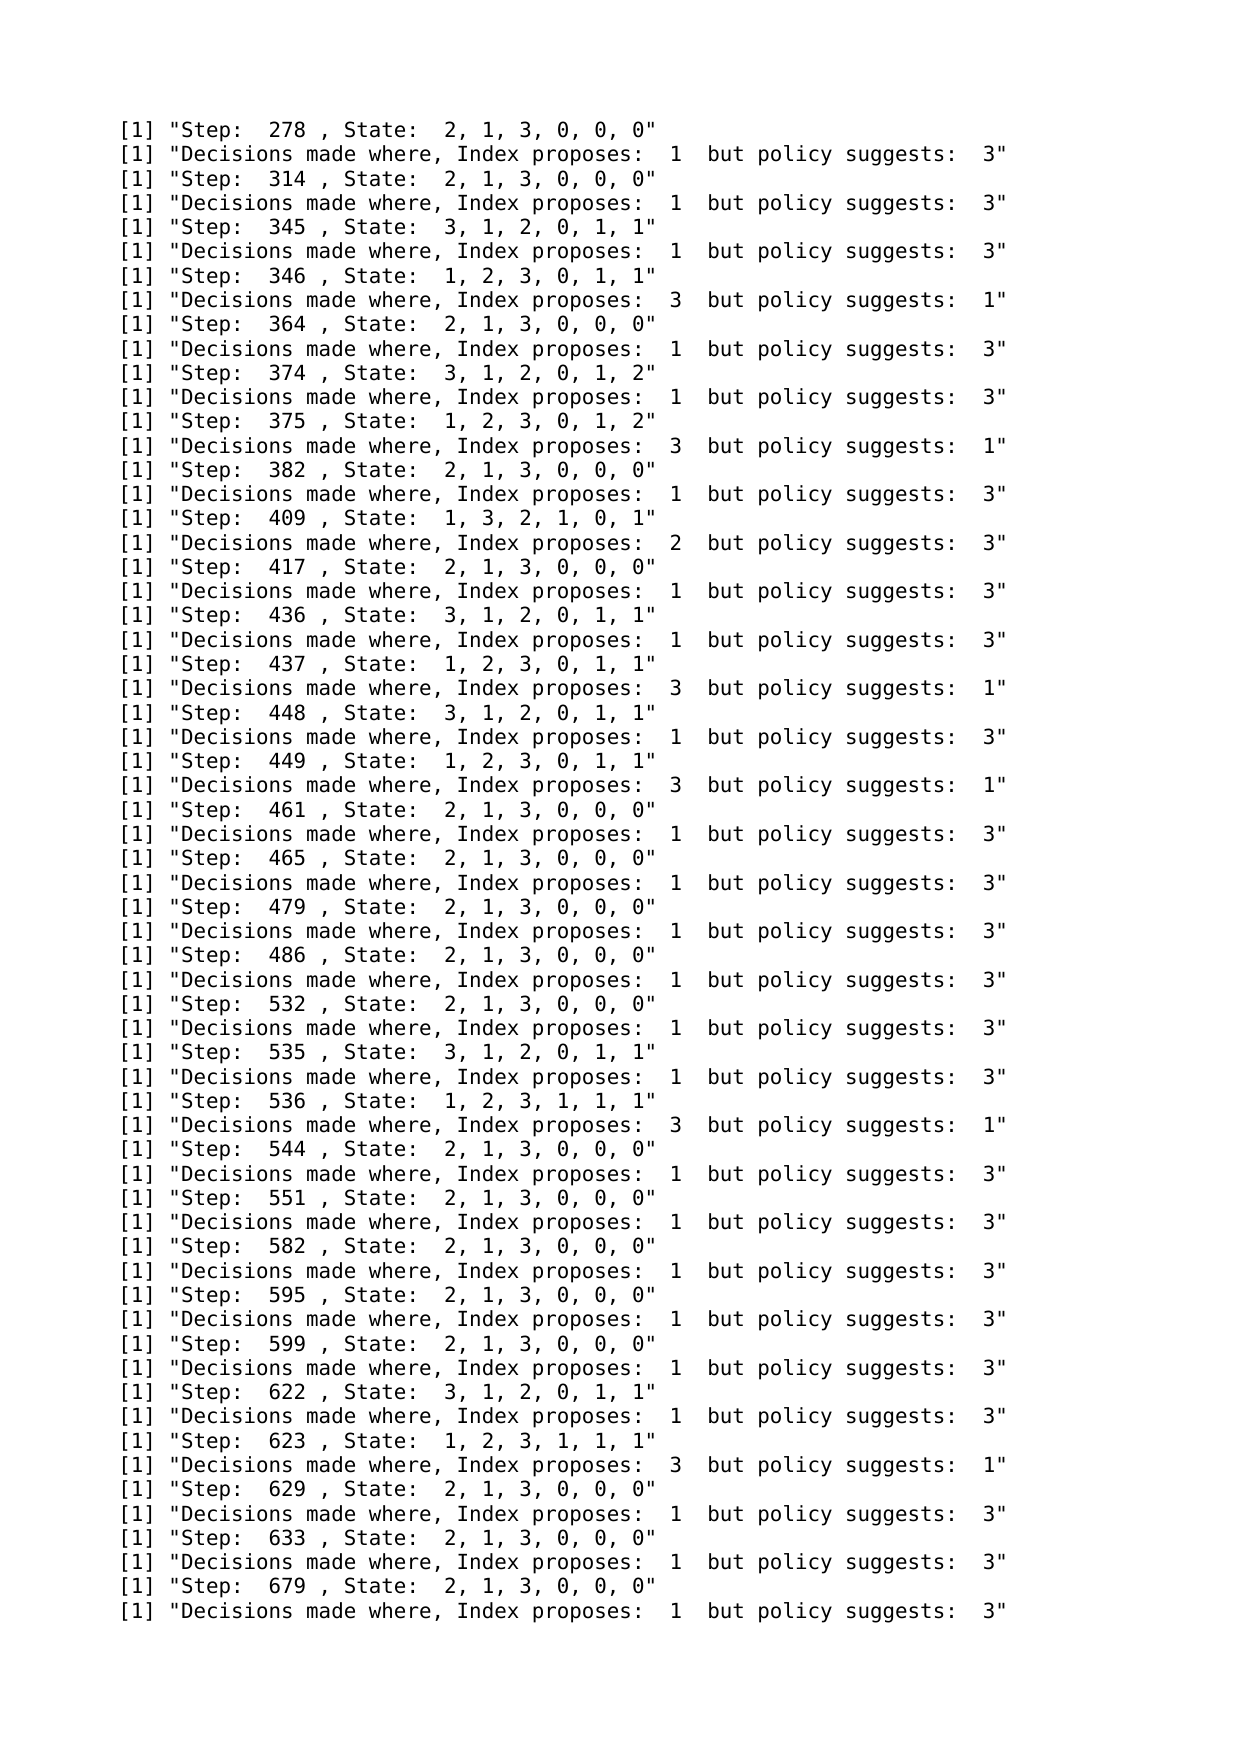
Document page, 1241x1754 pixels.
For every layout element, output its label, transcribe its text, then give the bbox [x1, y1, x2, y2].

text [1] "Step: 633 , State: 2, 1, 3, 0, 0, 0" [118, 1526, 1122, 1550]
text [1] "Decisions made where, Index proposes: 3 but policy suggests: 1" [118, 434, 1122, 458]
text [1] "Decisions made where, Index proposes: 3 but policy suggests: 1" [118, 773, 1122, 798]
text [1] "Decisions made where, Index proposes: 3 but policy suggests: 1" [118, 1453, 1122, 1477]
text [1] "Decisions made where, Index proposes: 3 but policy suggests: 1" [118, 1113, 1122, 1137]
text [1] "Step: 486 , State: 2, 1, 3, 0, 0, 0" [118, 943, 1122, 968]
text [1] "Step: 536 , State: 1, 2, 3, 1, 1, 1" [118, 1089, 1122, 1113]
text [1] "Decisions made where, Index proposes: 1 but policy suggests: 3" [118, 725, 1122, 749]
text [1] "Step: 622 , State: 3, 1, 2, 0, 1, 1" [118, 1380, 1122, 1404]
text [1] "Decisions made where, Index proposes: 1 but policy suggests: 3" [118, 1502, 1122, 1526]
text [1] "Step: 535 , State: 3, 1, 2, 0, 1, 1" [118, 1040, 1122, 1065]
text [1] "Step: 436 , State: 3, 1, 2, 0, 1, 1" [118, 603, 1122, 628]
text [1] "Step: 479 , State: 2, 1, 3, 0, 0, 0" [118, 895, 1122, 919]
text [1] "Step: 629 , State: 2, 1, 3, 0, 0, 0" [118, 1477, 1122, 1502]
text [1] "Decisions made where, Index proposes: 1 but policy suggests: 3" [118, 1307, 1122, 1332]
text [1] "Step: 375 , State: 1, 2, 3, 0, 1, 2" [118, 409, 1122, 434]
text [1] "Step: 345 , State: 3, 1, 2, 0, 1, 1" [118, 215, 1122, 239]
text [1] "Decisions made where, Index proposes: 1 but policy suggests: 3" [118, 142, 1122, 167]
text [1] "Step: 599 , State: 2, 1, 3, 0, 0, 0" [118, 1332, 1122, 1356]
text [1] "Decisions made where, Index proposes: 1 but policy suggests: 3" [118, 1016, 1122, 1040]
text [1] "Decisions made where, Index proposes: 1 but policy suggests: 3" [118, 1162, 1122, 1186]
text [1] "Decisions made where, Index proposes: 1 but policy suggests: 3" [118, 239, 1122, 264]
text [1] "Decisions made where, Index proposes: 1 but policy suggests: 3" [118, 1550, 1122, 1574]
text [1] "Step: 595 , State: 2, 1, 3, 0, 0, 0" [118, 1283, 1122, 1307]
text [1] "Step: 679 , State: 2, 1, 3, 0, 0, 0" [118, 1574, 1122, 1599]
text [1] "Decisions made where, Index proposes: 1 but policy suggests: 3" [118, 919, 1122, 943]
text [1] "Step: 449 , State: 1, 2, 3, 0, 1, 1" [118, 749, 1122, 773]
text [1] "Decisions made where, Index proposes: 1 but policy suggests: 3" [118, 191, 1122, 215]
text [1] "Decisions made where, Index proposes: 1 but policy suggests: 3" [118, 1210, 1122, 1234]
text [1] "Decisions made where, Index proposes: 1 but policy suggests: 3" [118, 968, 1122, 992]
text [1] "Step: 623 , State: 1, 2, 3, 1, 1, 1" [118, 1429, 1122, 1453]
text [1] "Decisions made where, Index proposes: 1 but policy suggests: 3" [118, 482, 1122, 506]
text [1] "Step: 532 , State: 2, 1, 3, 0, 0, 0" [118, 992, 1122, 1016]
text [1] "Step: 437 , State: 1, 2, 3, 0, 1, 1" [118, 652, 1122, 676]
text [1] "Step: 465 , State: 2, 1, 3, 0, 0, 0" [118, 846, 1122, 871]
text [1] "Step: 364 , State: 2, 1, 3, 0, 0, 0" [118, 312, 1122, 337]
text [1] "Decisions made where, Index proposes: 1 but policy suggests: 3" [118, 579, 1122, 603]
text [1] "Decisions made where, Index proposes: 1 but policy suggests: 3" [118, 871, 1122, 895]
text [1] "Step: 314 , State: 2, 1, 3, 0, 0, 0" [118, 167, 1122, 191]
text [1] "Decisions made where, Index proposes: 1 but policy suggests: 3" [118, 822, 1122, 846]
text [1] "Step: 409 , State: 1, 3, 2, 1, 0, 1" [118, 506, 1122, 531]
text [1] "Decisions made where, Index proposes: 1 but policy suggests: 3" [118, 1599, 1122, 1623]
text [1] "Step: 382 , State: 2, 1, 3, 0, 0, 0" [118, 458, 1122, 482]
text [1] "Decisions made where, Index proposes: 1 but policy suggests: 3" [118, 628, 1122, 652]
text [1] "Step: 278 , State: 2, 1, 3, 0, 0, 0" [118, 118, 1122, 142]
text [1] "Decisions made where, Index proposes: 1 but policy suggests: 3" [118, 385, 1122, 409]
text [1] "Step: 544 , State: 2, 1, 3, 0, 0, 0" [118, 1137, 1122, 1162]
text [1] "Step: 582 , State: 2, 1, 3, 0, 0, 0" [118, 1234, 1122, 1259]
text [1] "Step: 448 , State: 3, 1, 2, 0, 1, 1" [118, 701, 1122, 725]
text [1] "Decisions made where, Index proposes: 1 but policy suggests: 3" [118, 1065, 1122, 1089]
text [1] "Step: 551 , State: 2, 1, 3, 0, 0, 0" [118, 1186, 1122, 1210]
text [1] "Decisions made where, Index proposes: 2 but policy suggests: 3" [118, 531, 1122, 555]
text [1] "Decisions made where, Index proposes: 1 but policy suggests: 3" [118, 1356, 1122, 1380]
text [1] "Decisions made where, Index proposes: 1 but policy suggests: 3" [118, 1259, 1122, 1283]
text [1] "Step: 346 , State: 1, 2, 3, 0, 1, 1" [118, 264, 1122, 288]
text [1] "Step: 417 , State: 2, 1, 3, 0, 0, 0" [118, 555, 1122, 579]
text [1] "Step: 374 , State: 3, 1, 2, 0, 1, 2" [118, 361, 1122, 385]
text [1] "Step: 461 , State: 2, 1, 3, 0, 0, 0" [118, 798, 1122, 822]
text [1] "Decisions made where, Index proposes: 1 but policy suggests: 3" [118, 1404, 1122, 1429]
text [1] "Decisions made where, Index proposes: 3 but policy suggests: 1" [118, 676, 1122, 701]
text [1] "Decisions made where, Index proposes: 3 but policy suggests: 1" [118, 288, 1122, 312]
text [1] "Decisions made where, Index proposes: 1 but policy suggests: 3" [118, 337, 1122, 361]
